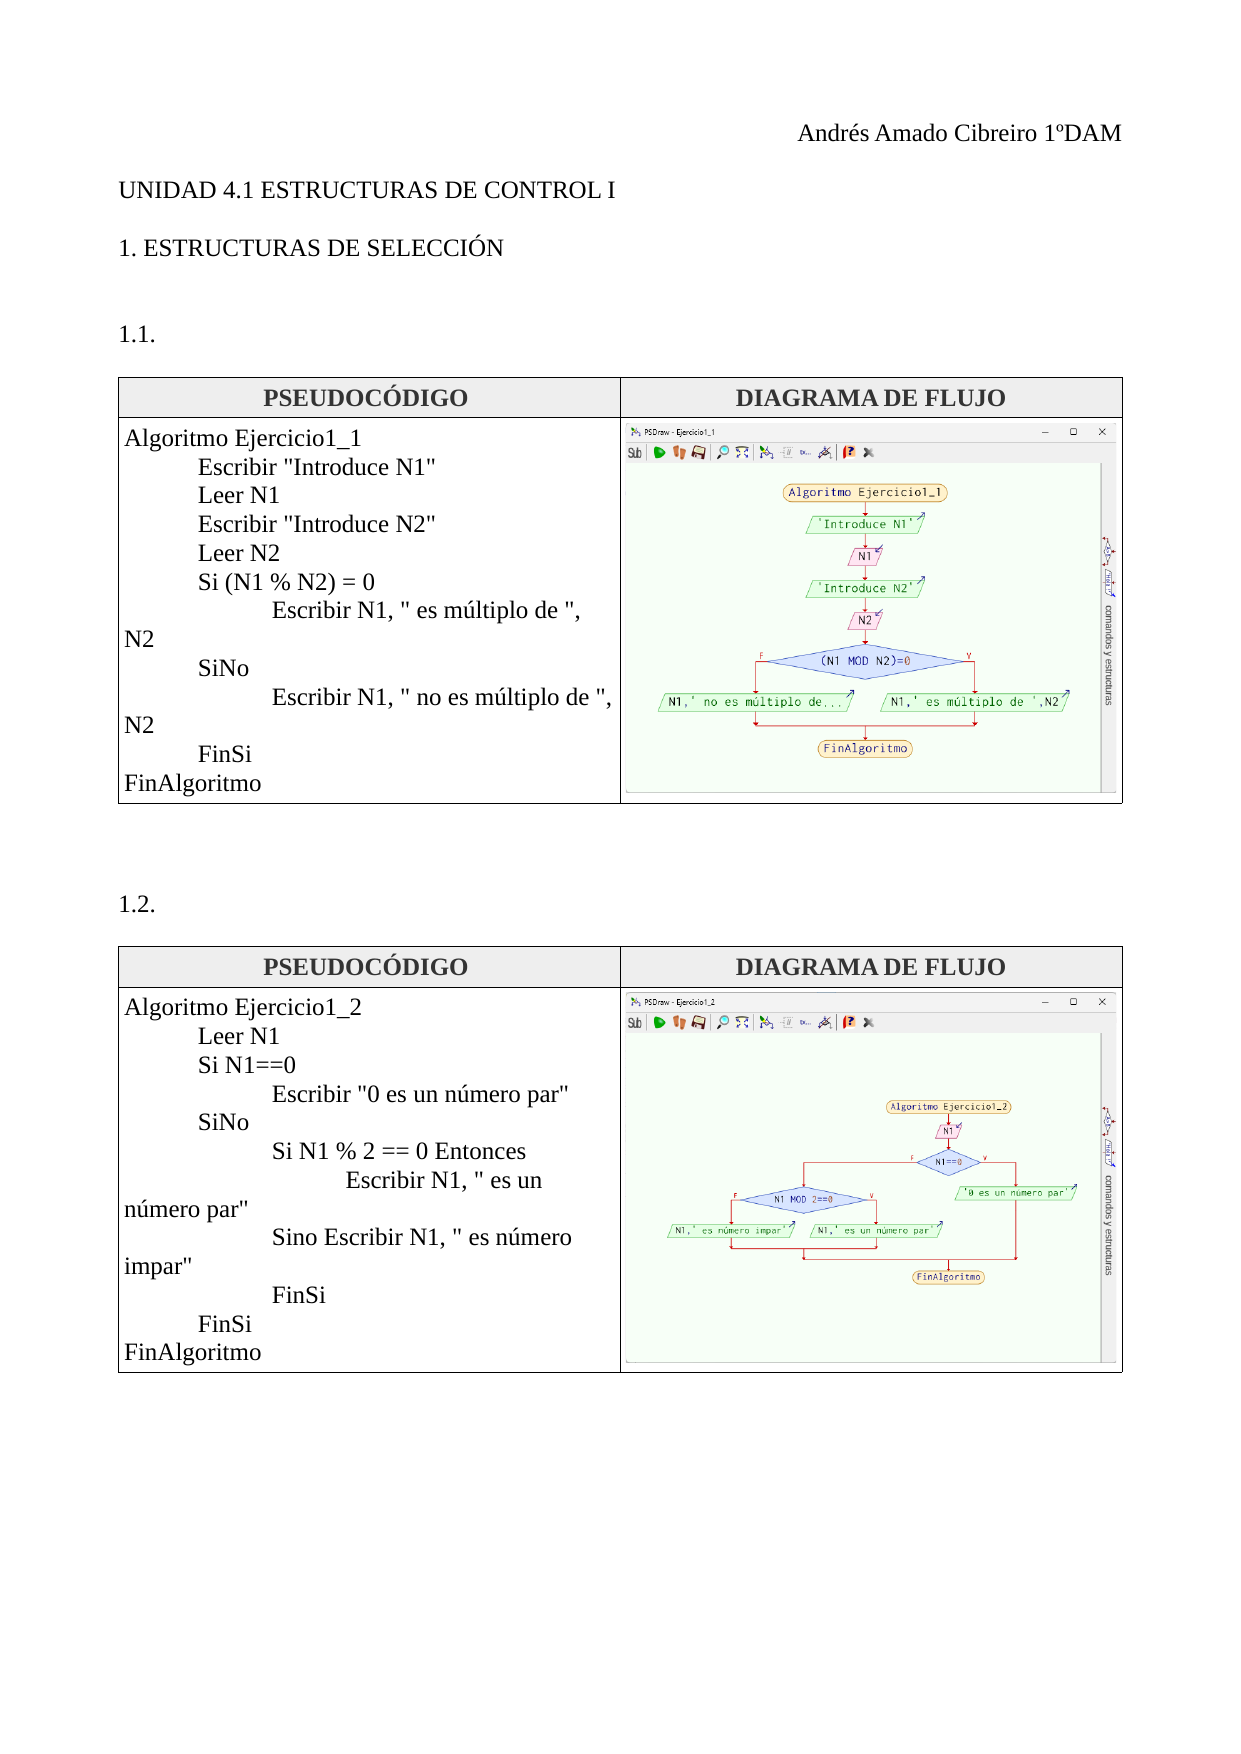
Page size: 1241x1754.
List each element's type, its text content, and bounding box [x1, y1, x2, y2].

table_header PSEUDOCÓDIGO [119, 378, 620, 417]
text 1.1. [118, 319, 1122, 348]
table_cell Algoritmo Ejercicio1_2 Leer N1 Si N1==0 Escribir "0 es un número par" SiNo Si N1 % 2 == 0 Entonces Escribir N1, " es un número par" Sino Escribir N1, " es número impar" FinSi FinSi FinAlgoritmo [119, 988, 620, 1372]
text Andrés Amado Cibreiro 1ºDAM [118, 118, 1122, 147]
text 1.2. [118, 889, 1122, 918]
text UNIDAD 4.1 ESTRUCTURAS DE CONTROL I [118, 176, 1122, 204]
text 1. ESTRUCTURAS DE SELECCIÓN [118, 233, 1122, 262]
table_header DIAGRAMA DE FLUJO [621, 947, 1122, 987]
table_cell Algoritmo Ejercicio1_1 Escribir "Introduce N1" Leer N1 Escribir "Introduce N2" Leer N2 Si (N1 % N2) = 0 Escribir N1, " es múltiplo de ", N2 SiNo Escribir N1, " no es múltiplo de ", N2 FinSi FinAlgoritmo [119, 418, 620, 802]
picture [625, 992, 1117, 1363]
table_header PSEUDOCÓDIGO [119, 947, 620, 987]
table_cell [621, 418, 1122, 802]
table_header DIAGRAMA DE FLUJO [621, 378, 1122, 417]
table_cell [621, 988, 1122, 1372]
picture [625, 423, 1117, 793]
